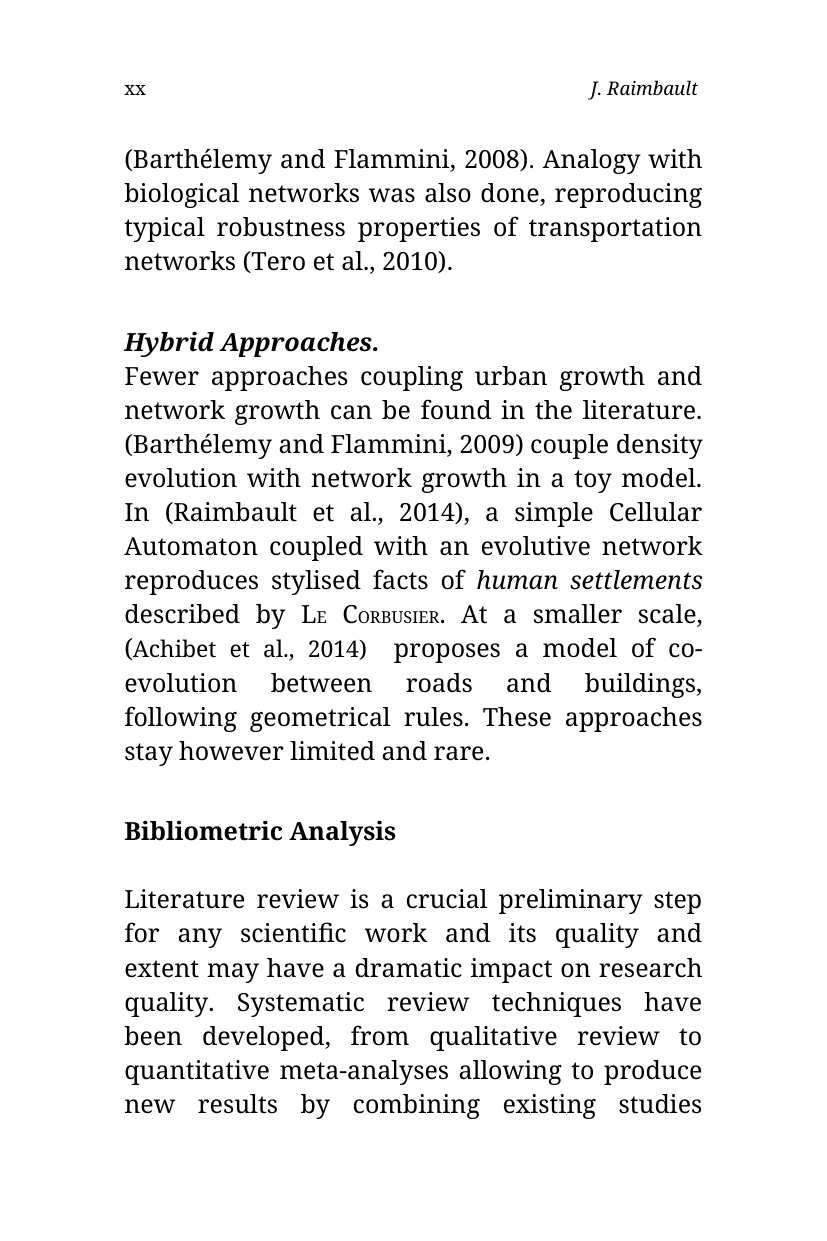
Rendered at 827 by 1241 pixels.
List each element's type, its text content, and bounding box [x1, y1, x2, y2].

text (Barthélemy and Flammini, 2008). Analogy with biological networks was also done, reproducing typical robustness properties of transportation networks (Tero et al., 2010). [124, 142, 703, 278]
text Literature review is a crucial preliminary step for any scientific work and its quality and extent may have a dramatic impact on research quality. Systematic review techniques have been developed, from qualitative review to quantitative meta-analyses allowing to produce new results by combining existing studies [124, 882, 703, 1121]
text Bibliometric Analysis [124, 814, 703, 848]
text Hybrid Approaches. [124, 324, 703, 359]
text Fewer approaches coupling urban growth and network growth can be found in the literature. (Barthélemy and Flammini, 2009) couple density evolution with network growth in a toy model. In (Raimbault et al., 2014), a simple Cellular Automaton coupled with an evolutive network reproduces stylised facts of human settlements described by Le Corbusier. At a smaller scale, (Achibet et al., 2014) proposes a model of co-evolution between roads and buildings, following geometrical rules. These approaches stay however limited and rare. [124, 359, 703, 767]
